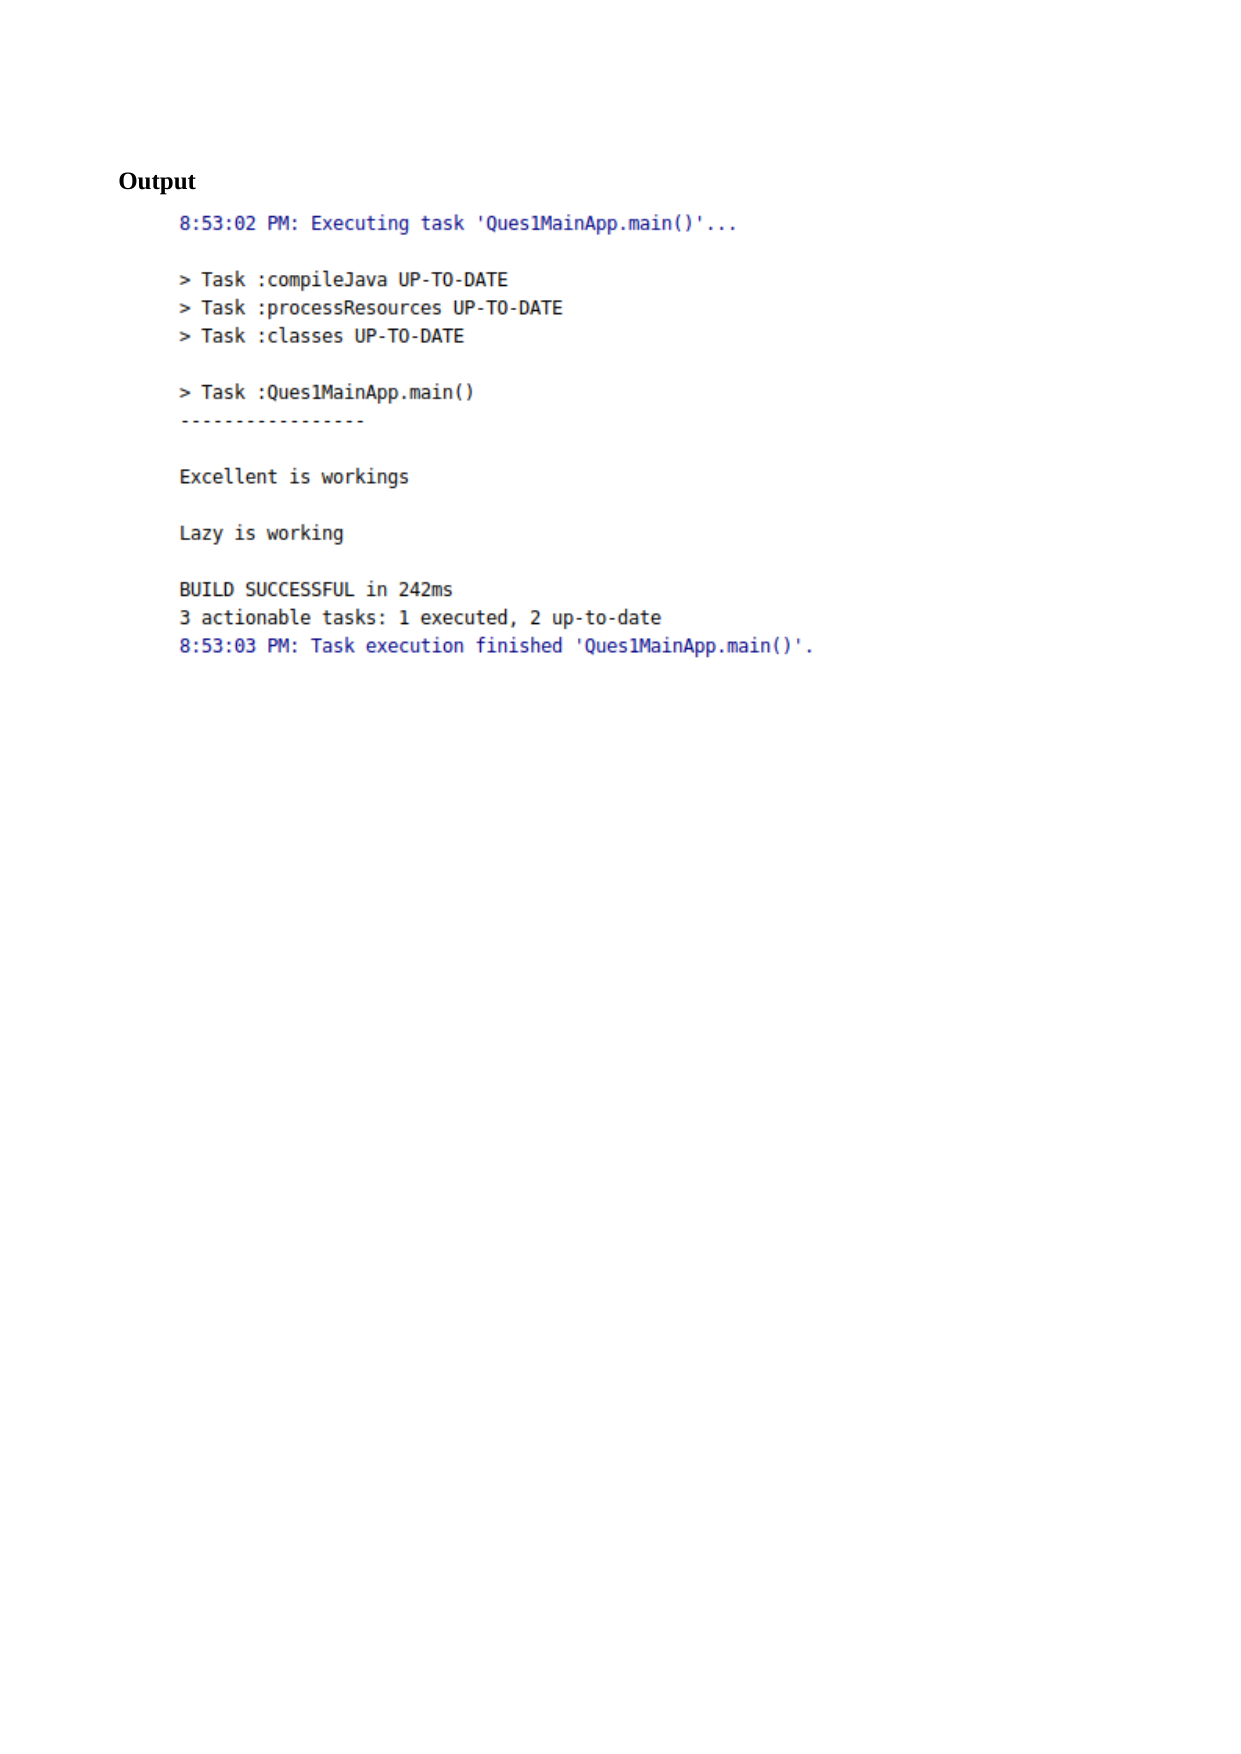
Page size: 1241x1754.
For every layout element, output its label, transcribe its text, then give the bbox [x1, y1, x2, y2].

text Output [118, 166, 1122, 194]
picture [164, 213, 1076, 706]
